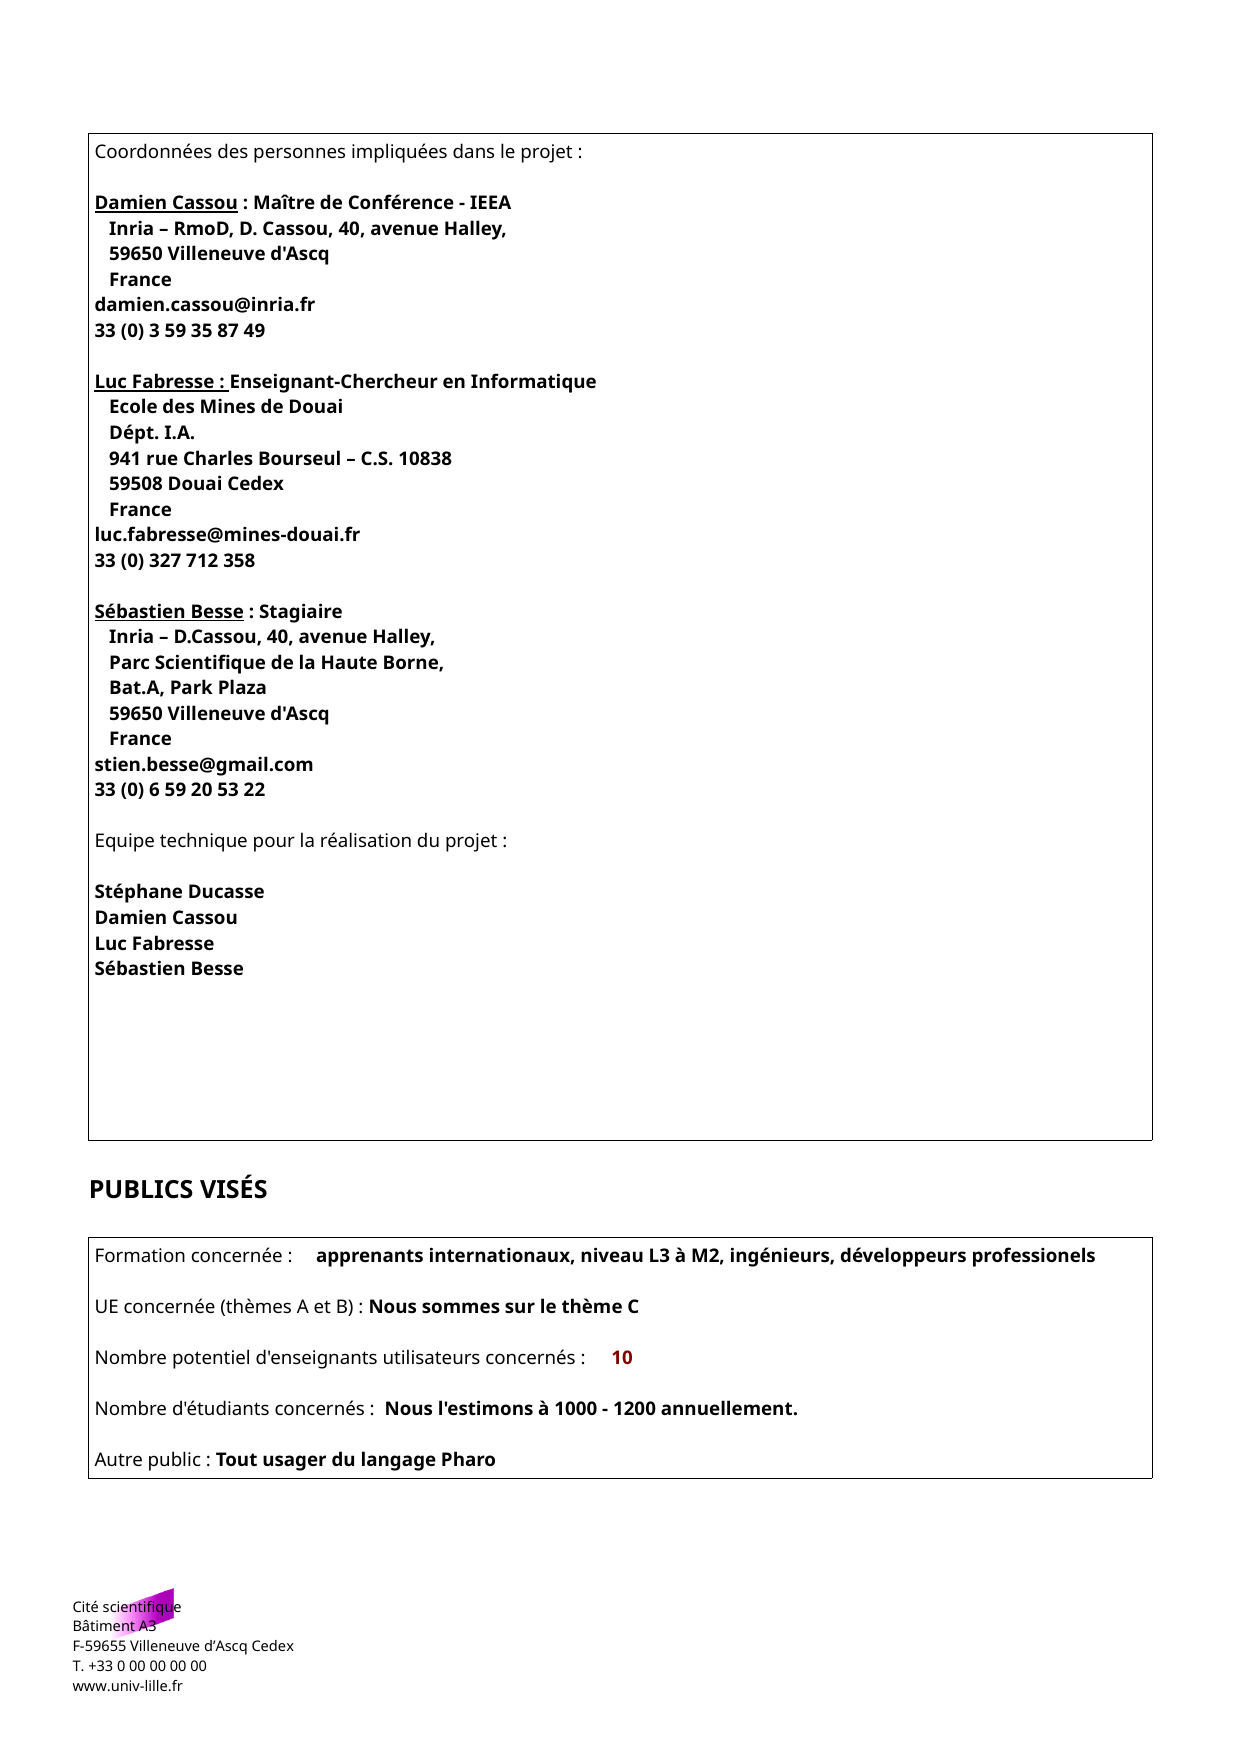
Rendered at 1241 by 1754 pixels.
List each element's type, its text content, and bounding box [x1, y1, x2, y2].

subtitle Publics Visés [88, 1171, 1152, 1205]
table_header Coordonnées des personnes impliquées dans le projet : Damien Cassou : Maître de Conférence - IEEA Inria – RmoD, D. Cassou, 40, avenue Halley, 59650 Villeneuve d'Ascq France damien.cassou@inria.fr 33 (0) 3 59 35 87 49 Luc Fabresse : Enseignant-Chercheur en Informatique Ecole des Mines de Douai Dépt. I.A. 941 rue Charles Bourseul – C.S. 10838 59508 Douai Cedex France luc.fabresse@mines-douai.fr 33 (0) 327 712 358 Sébastien Besse : Stagiaire Inria – D.Cassou, 40, avenue Halley, Parc Scientifique de la Haute Borne, Bat.A, Park Plaza 59650 Villeneuve d'Ascq France stien.besse@gmail.com 33 (0) 6 59 20 53 22 Equipe technique pour la réalisation du projet : Stéphane Ducasse Damien Cassou Luc Fabresse Sébastien Besse [89, 134, 1152, 1140]
table_header Formation concernée : apprenants internationaux, niveau L3 à M2, ingénieurs, développeurs professionels UE concernée (thèmes A et B) : Nous sommes sur le thème C Nombre potentiel d'enseignants utilisateurs concernés : 10 Nombre d'étudiants concernés : Nous l'estimons à 1000 - 1200 annuellement. Autre public : Tout usager du langage Pharo [89, 1238, 1152, 1478]
picture [0, 1582, 179, 1707]
